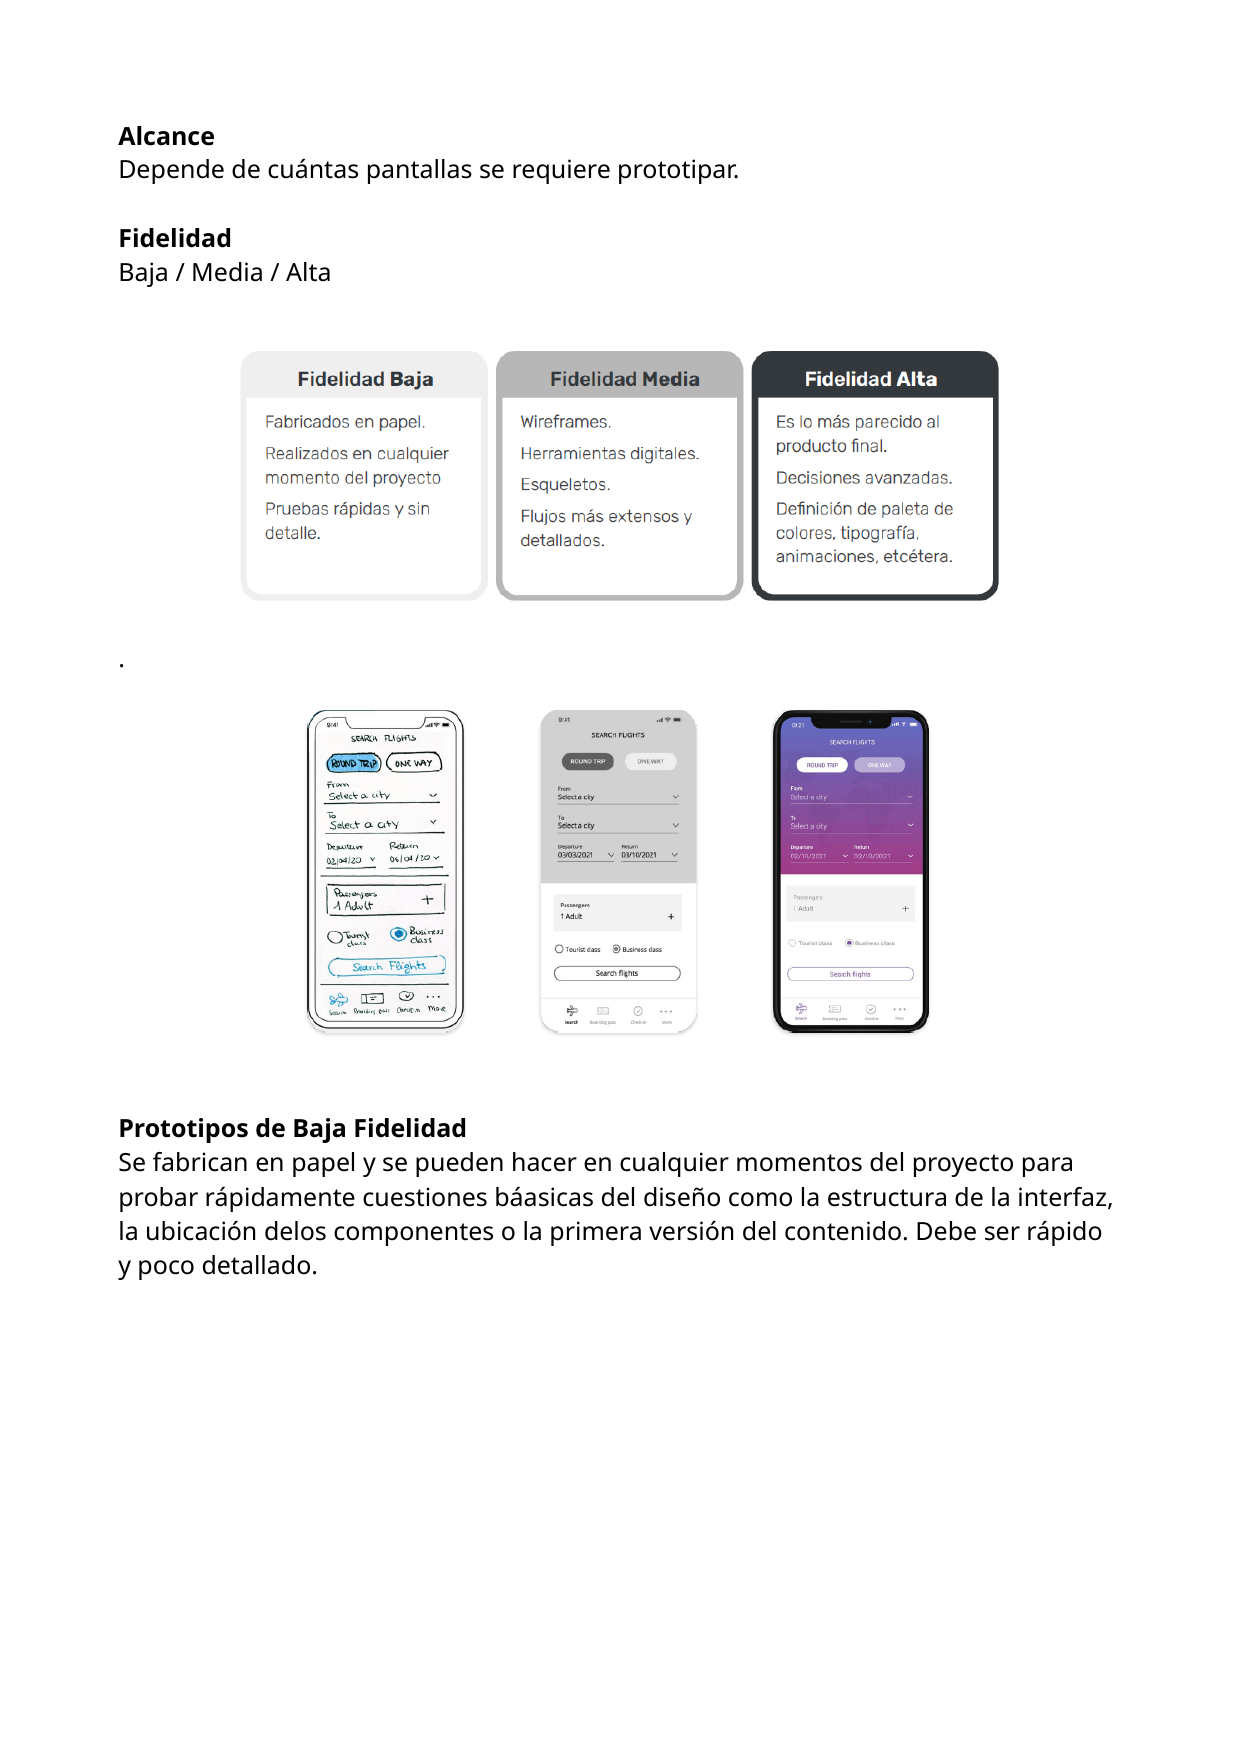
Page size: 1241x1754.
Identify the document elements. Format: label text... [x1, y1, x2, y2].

text Alcance [118, 118, 1122, 152]
picture [301, 698, 939, 1042]
text Fidelidad [118, 220, 1122, 254]
text Se fabrican en papel y se pueden hacer en cualquier momentos del proyecto para probar rápidamente cuestiones báasicas del diseño como la estructura de la interfaz, la ubicación delos componentes o la primera versión del contenido. Debe ser rápido y poco detallado. [118, 1145, 1122, 1281]
text Prototipos de Baja Fidelidad [118, 1111, 1122, 1145]
text . [118, 322, 1122, 675]
text Baja / Media / Alta [118, 254, 1122, 288]
text Depende de cuántas pantallas se requiere prototipar. [118, 152, 1122, 186]
picture [237, 346, 1003, 606]
